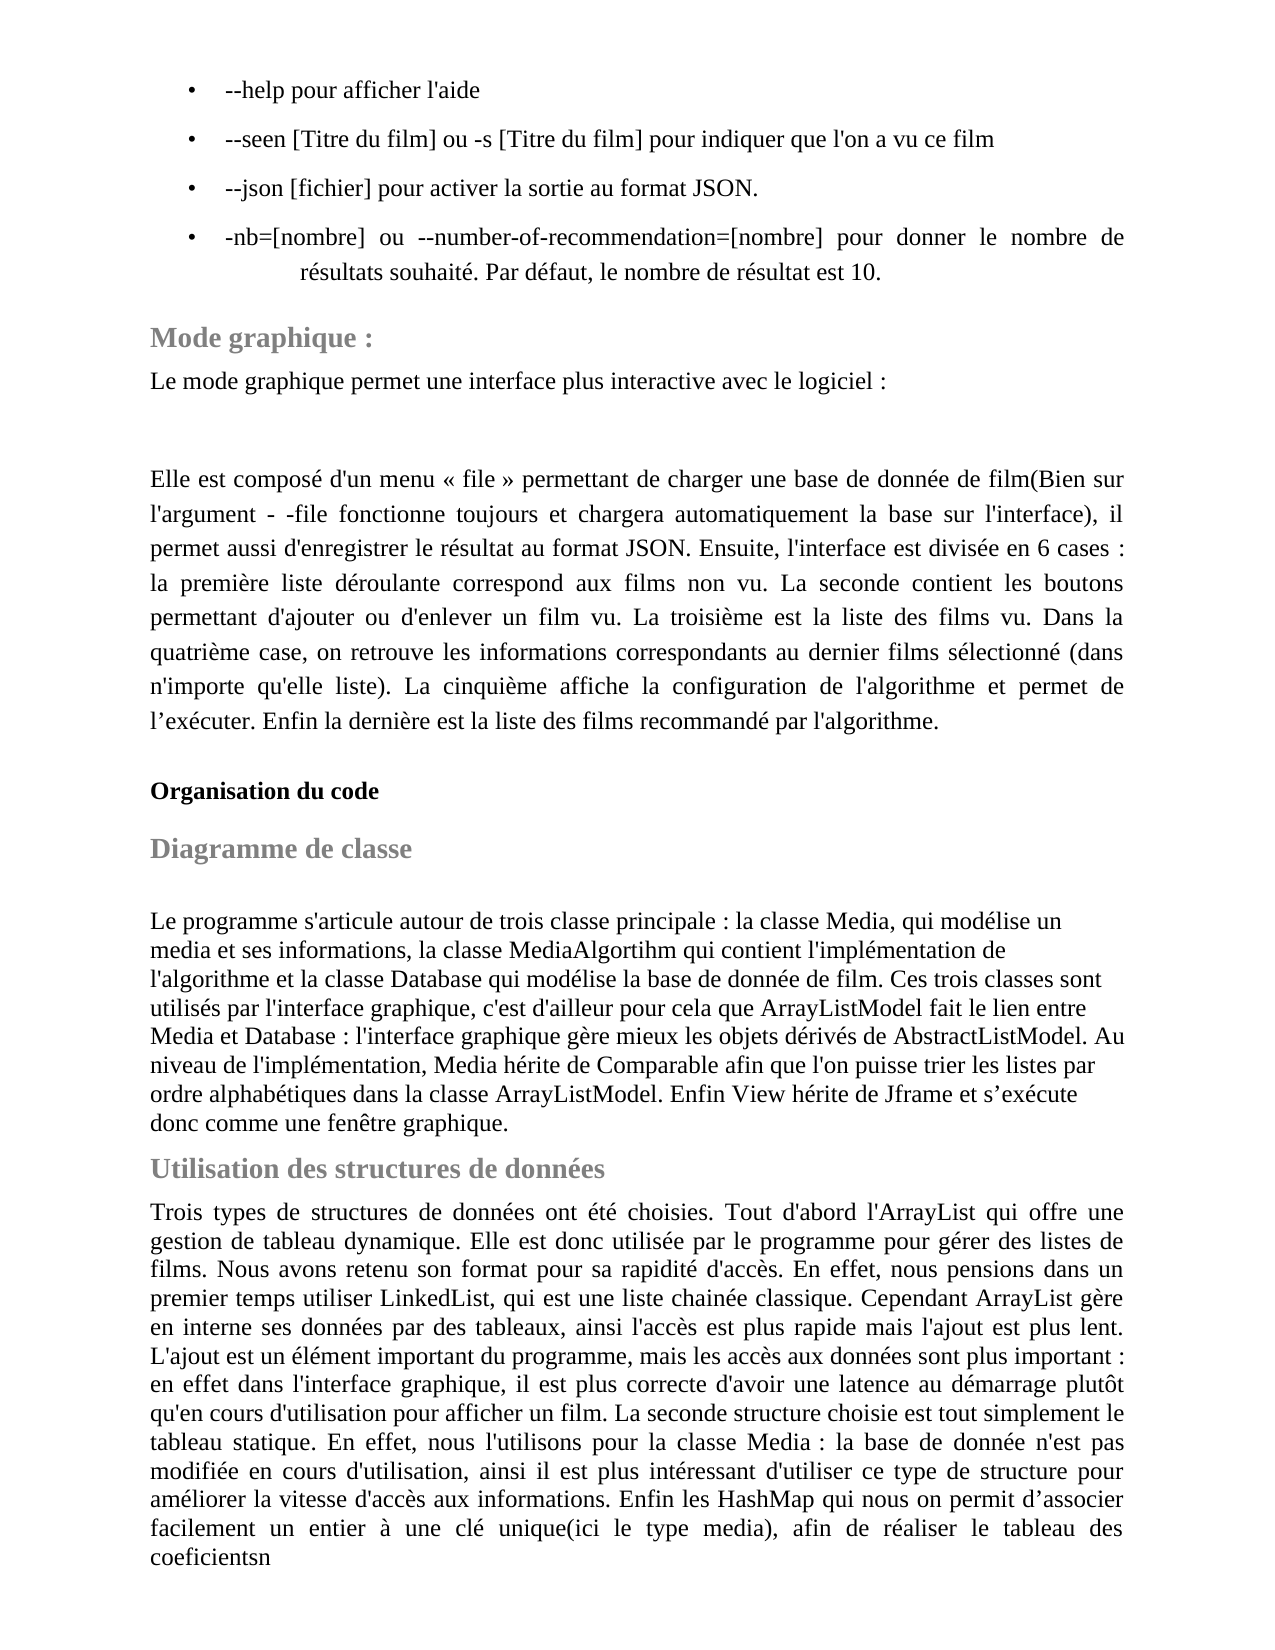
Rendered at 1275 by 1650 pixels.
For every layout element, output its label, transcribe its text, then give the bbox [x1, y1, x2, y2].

text Utilisation des structures de données [150, 1151, 1125, 1184]
list --help pour afficher l'aide [187, 75, 1125, 104]
text Le programme s'articule autour de trois classe principale : la classe Media, qui modélise un media et ses informations, la classe MediaAlgortihm qui contient l'implémentation de l'algorithme et la classe Database qui modélise la base de donnée de film. Ces trois classes sont utilisés par l'interface graphique, c'est d'ailleur pour cela que ArrayListModel fait le lien entre Media et Database : l'interface graphique gère mieux les objets dérivés de AbstractListModel. Au niveau de l'implémentation, Media hérite de Comparable afin que l'on puisse trier les listes par ordre alphabétiques dans la classe ArrayListModel. Enfin View hérite de Jframe et s’exécute donc comme une fenêtre graphique. [150, 906, 1125, 1136]
text Trois types de structures de données ont été choisies. Tout d'abord l'ArrayList qui offre une gestion de tableau dynamique. Elle est donc utilisée par le programme pour gérer des listes de films. Nous avons retenu son format pour sa rapidité d'accès. En effet, nous pensions dans un premier temps utiliser LinkedList, qui est une liste chainée classique. Cependant ArrayList gère en interne ses données par des tableaux, ainsi l'accès est plus rapide mais l'ajout est plus lent. L'ajout est un élément important du programme, mais les accès aux données sont plus important : en effet dans l'interface graphique, il est plus correcte d'avoir une latence au démarrage plutôt qu'en cours d'utilisation pour afficher un film. La seconde structure choisie est tout simplement le tableau statique. En effet, nous l'utilisons pour la classe Media : la base de donnée n'est pas modifiée en cours d'utilisation, ainsi il est plus intéressant d'utiliser ce type de structure pour améliorer la vitesse d'accès aux informations. Enfin les HashMap qui nous on permit d’associer facilement un entier à une clé unique(ici le type media), afin de réaliser le tableau des coeficientsn [150, 1197, 1125, 1571]
list -nb=[nombre] ou --number-of-recommendation=[nombre] pour donner le nombre de résultats souhaité. Par défaut, le nombre de résultat est 10. [187, 222, 1125, 285]
list --json [fichier] pour activer la sortie au format JSON. [187, 173, 1125, 202]
text Le mode graphique permet une interface plus interactive avec le logiciel : [150, 366, 1125, 395]
text Mode graphique : [150, 320, 1125, 354]
list --seen [Titre du film] ou -s [Titre du film] pour indiquer que l'on a vu ce film [187, 124, 1125, 153]
text Elle est composé d'un menu « file » permettant de charger une base de donnée de film(Bien sur l'argument - -file fonctionne toujours et chargera automatiquement la base sur l'interface), il permet aussi d'enregistrer le résultat au format JSON. Ensuite, l'interface est divisée en 6 cases : la première liste déroulante correspond aux films non vu. La seconde contient les boutons permettant d'ajouter ou d'enlever un film vu. La troisième est la liste des films vu. Dans la quatrième case, on retrouve les informations correspondants au dernier films sélectionné (dans n'importe qu'elle liste). La cinquième affiche la configuration de l'algorithme et permet de l’exécuter. Enfin la dernière est la liste des films recommandé par l'algorithme. [150, 464, 1125, 734]
text Organisation du code [150, 776, 1125, 804]
text Diagramme de classe [150, 832, 1125, 865]
